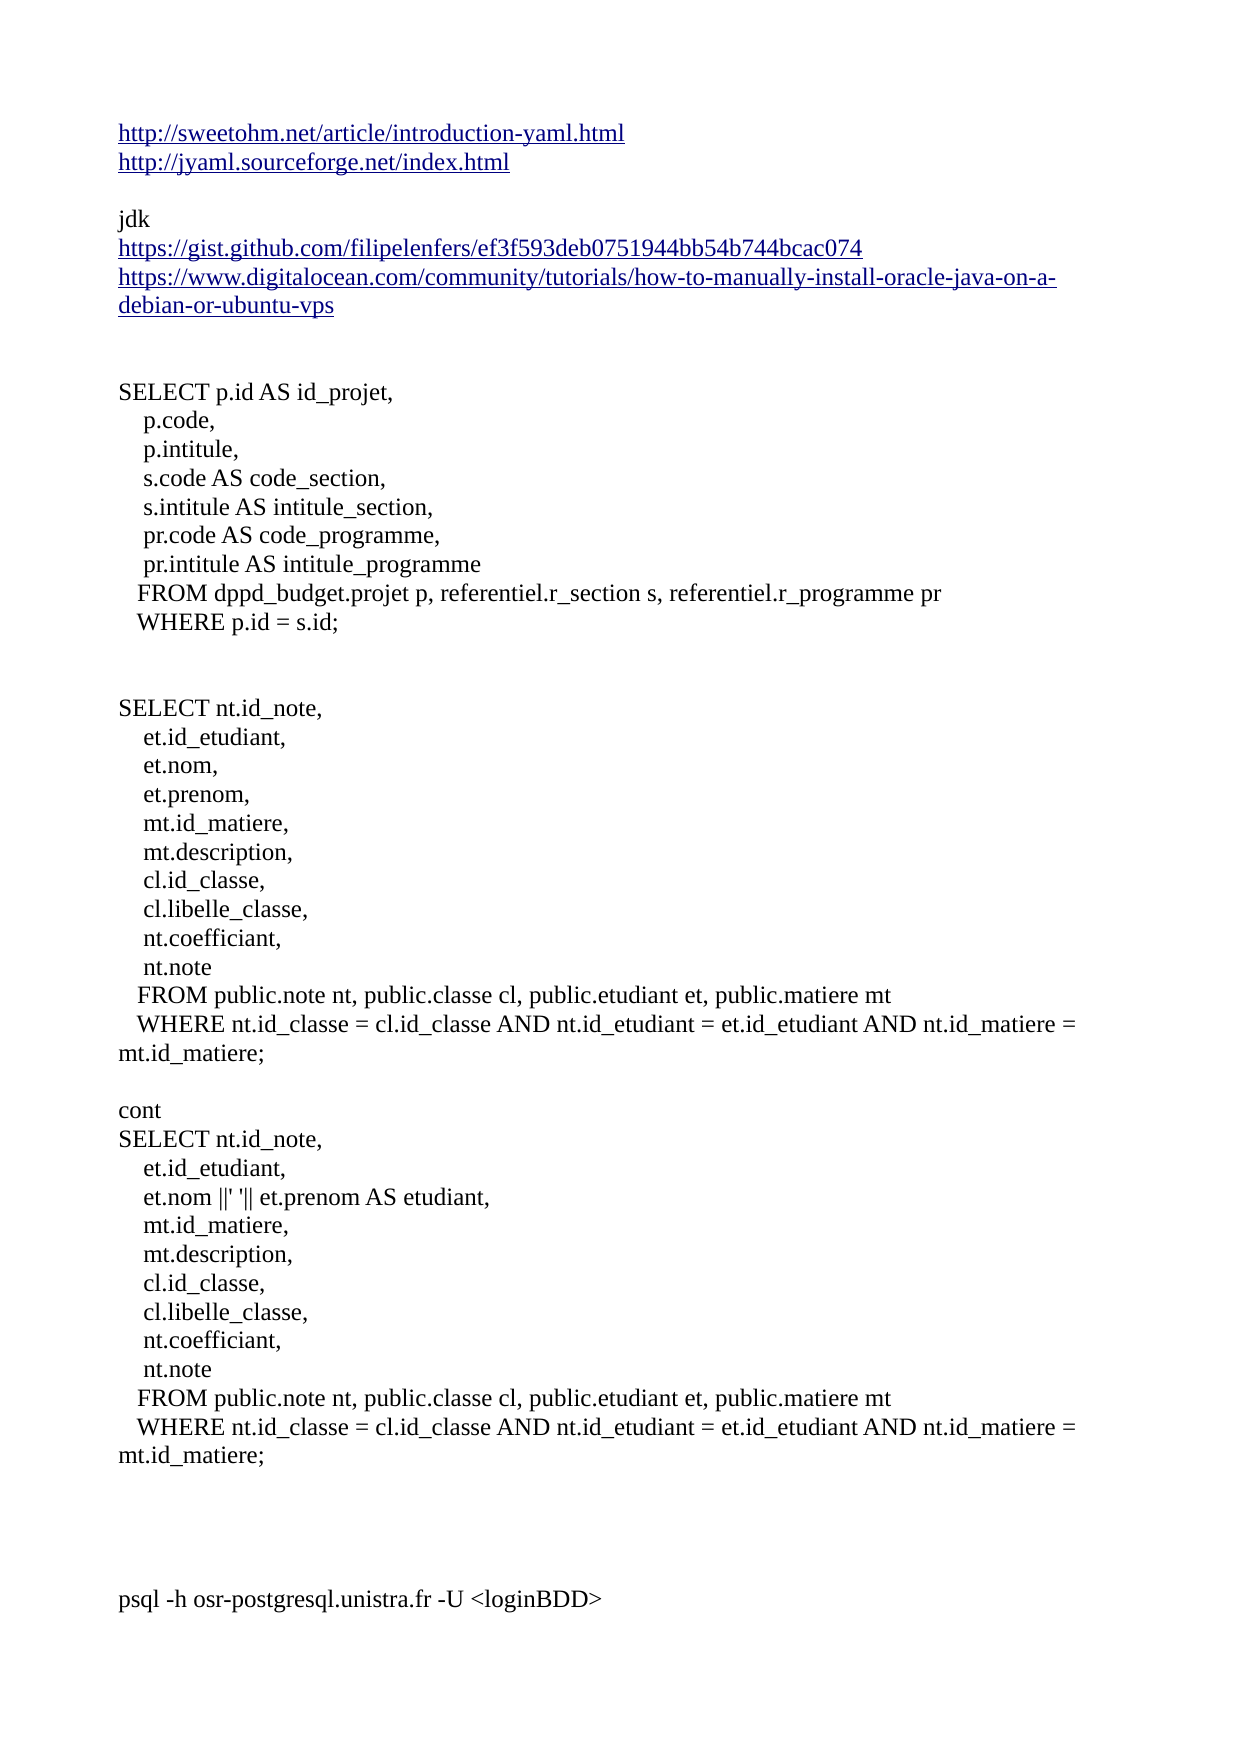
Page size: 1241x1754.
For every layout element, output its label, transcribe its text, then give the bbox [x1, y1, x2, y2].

text nt.coefficiant, [118, 923, 1122, 952]
text cont [118, 1096, 1122, 1124]
text cl.id_classe, [118, 866, 1122, 894]
text p.intitule, [118, 434, 1122, 463]
text et.id_etudiant, [118, 722, 1122, 751]
text s.intitule AS intitule_section, [118, 492, 1122, 521]
text FROM public.note nt, public.classe cl, public.etudiant et, public.matiere mt [118, 1383, 1122, 1412]
text FROM public.note nt, public.classe cl, public.etudiant et, public.matiere mt [118, 981, 1122, 1009]
text et.prenom, [118, 779, 1122, 808]
text nt.note [118, 1354, 1122, 1383]
text http://jyaml.sourceforge.net/index.html [118, 147, 1122, 176]
text cl.libelle_classe, [118, 894, 1122, 923]
text cl.libelle_classe, [118, 1297, 1122, 1326]
text FROM dppd_budget.projet p, referentiel.r_section s, referentiel.r_programme pr [118, 578, 1122, 607]
text WHERE p.id = s.id; [118, 607, 1122, 636]
text http://sweetohm.net/article/introduction-yaml.html [118, 118, 1122, 147]
text et.nom, [118, 751, 1122, 779]
text nt.note [118, 952, 1122, 981]
text jdk [118, 204, 1122, 233]
text mt.description, [118, 1239, 1122, 1268]
text pr.intitule AS intitule_programme [118, 549, 1122, 578]
text pr.code AS code_programme, [118, 521, 1122, 549]
text p.code, [118, 406, 1122, 434]
text WHERE nt.id_classe = cl.id_classe AND nt.id_etudiant = et.id_etudiant AND nt.id_matiere = mt.id_matiere; [118, 1009, 1122, 1067]
text SELECT nt.id_note, [118, 1124, 1122, 1153]
text SELECT nt.id_note, [118, 693, 1122, 722]
text https://gist.github.com/filipelenfers/ef3f593deb0751944bb54b744bcac074 [118, 233, 1122, 262]
text nt.coefficiant, [118, 1326, 1122, 1354]
text s.code AS code_section, [118, 463, 1122, 492]
text cl.id_classe, [118, 1268, 1122, 1297]
text et.id_etudiant, [118, 1153, 1122, 1182]
text mt.id_matiere, [118, 808, 1122, 837]
text SELECT p.id AS id_projet, [118, 377, 1122, 406]
text https://www.digitalocean.com/community/tutorials/how-to-manually-install-oracle-java-on-a-debian-or-ubuntu-vps [118, 262, 1122, 319]
text mt.id_matiere, [118, 1211, 1122, 1239]
text mt.description, [118, 837, 1122, 866]
text WHERE nt.id_classe = cl.id_classe AND nt.id_etudiant = et.id_etudiant AND nt.id_matiere = mt.id_matiere; [118, 1412, 1122, 1469]
text psql -h osr-postgresql.unistra.fr -U <loginBDD> [118, 1584, 1122, 1613]
text et.nom ||' '|| et.prenom AS etudiant, [118, 1182, 1122, 1211]
